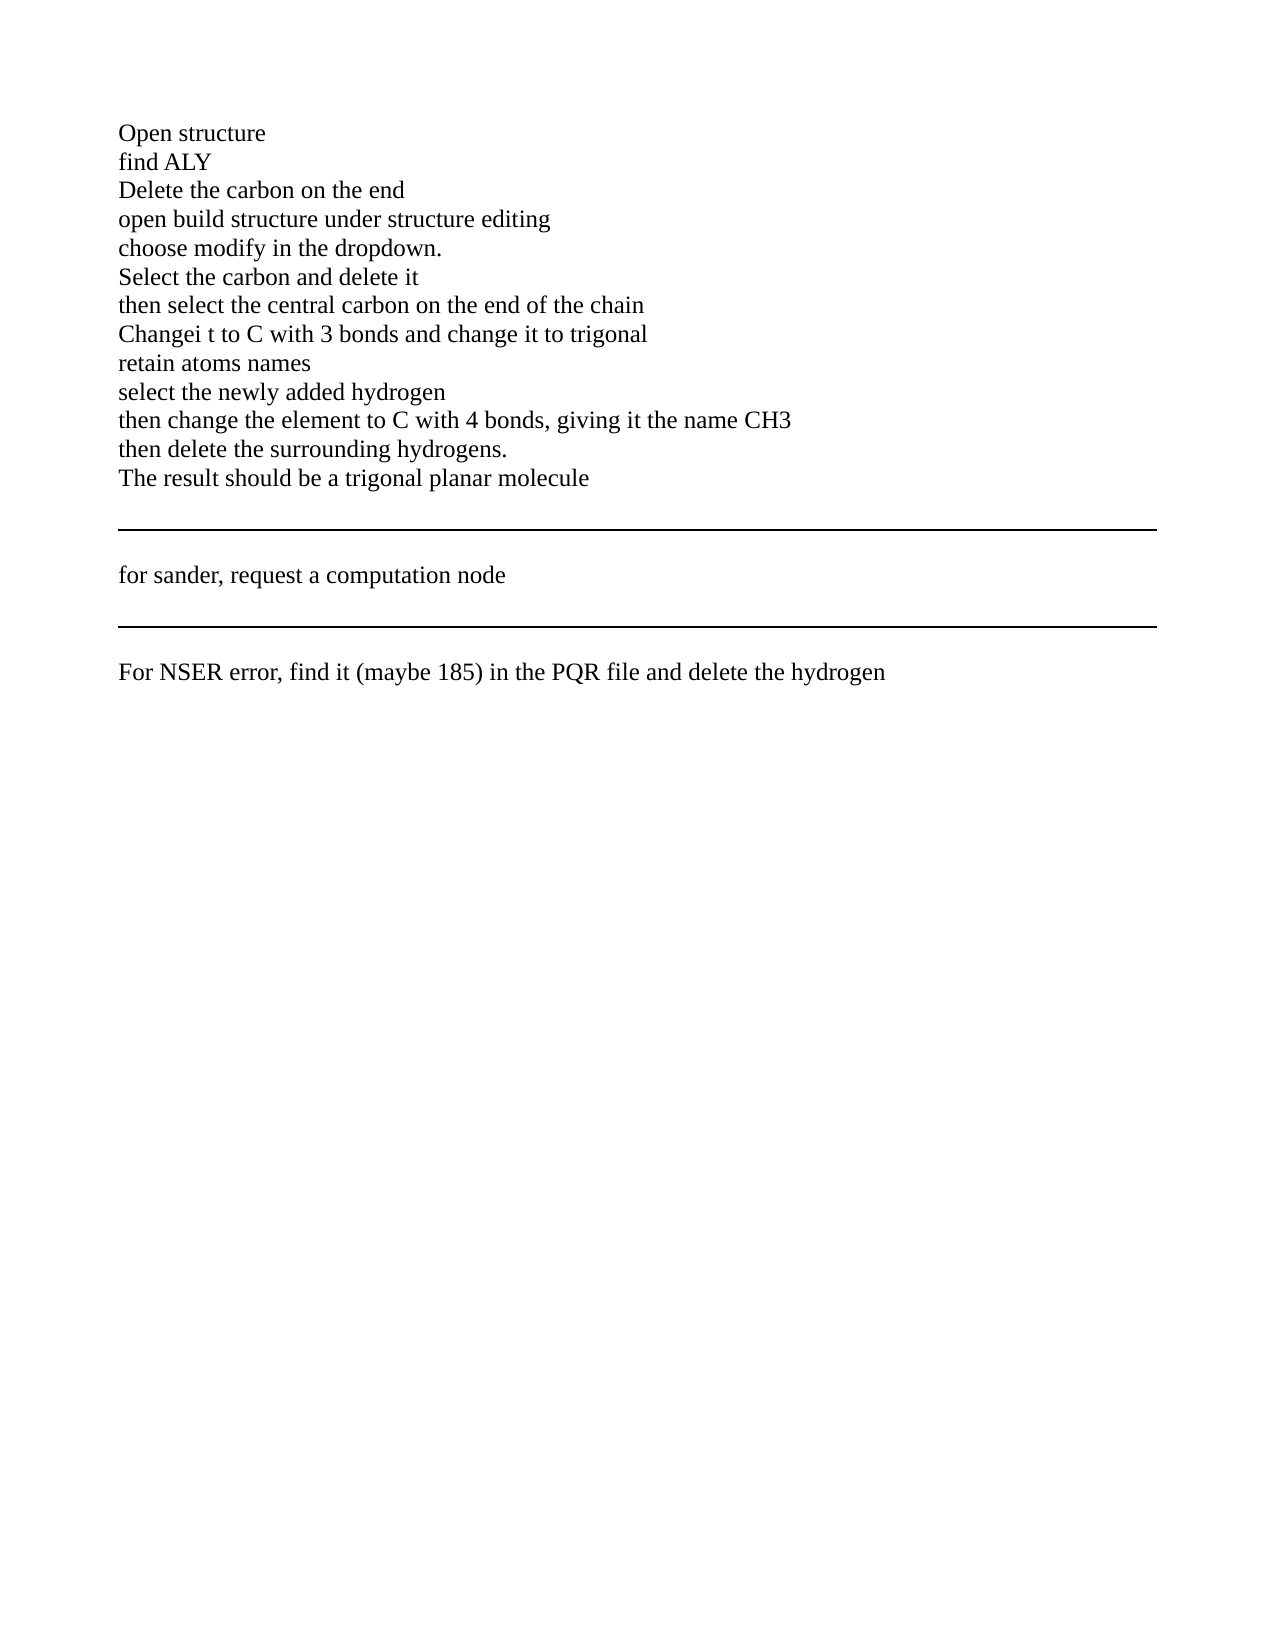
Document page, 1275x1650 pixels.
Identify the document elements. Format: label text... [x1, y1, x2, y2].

text For NSER error, find it (maybe 185) in the PQR file and delete the hydrogen [118, 657, 1157, 686]
text Delete the carbon on the end [118, 176, 1157, 204]
text Changei t to C with 3 bonds and change it to trigonal [118, 319, 1157, 348]
text find ALY [118, 147, 1157, 176]
text Select the carbon and delete it [118, 262, 1157, 291]
text for sander, request a computation node [118, 560, 1157, 589]
text choose modify in the dropdown. [118, 233, 1157, 262]
text open build structure under structure editing [118, 204, 1157, 233]
text Open structure [118, 118, 1157, 147]
text retain atoms names [118, 348, 1157, 377]
text then change the element to C with 4 bonds, giving it the name CH3 [118, 406, 1157, 434]
text then select the central carbon on the end of the chain [118, 291, 1157, 319]
text The result should be a trigonal planar molecule [118, 463, 1157, 492]
text select the newly added hydrogen [118, 377, 1157, 406]
text then delete the surrounding hydrogens. [118, 434, 1157, 463]
